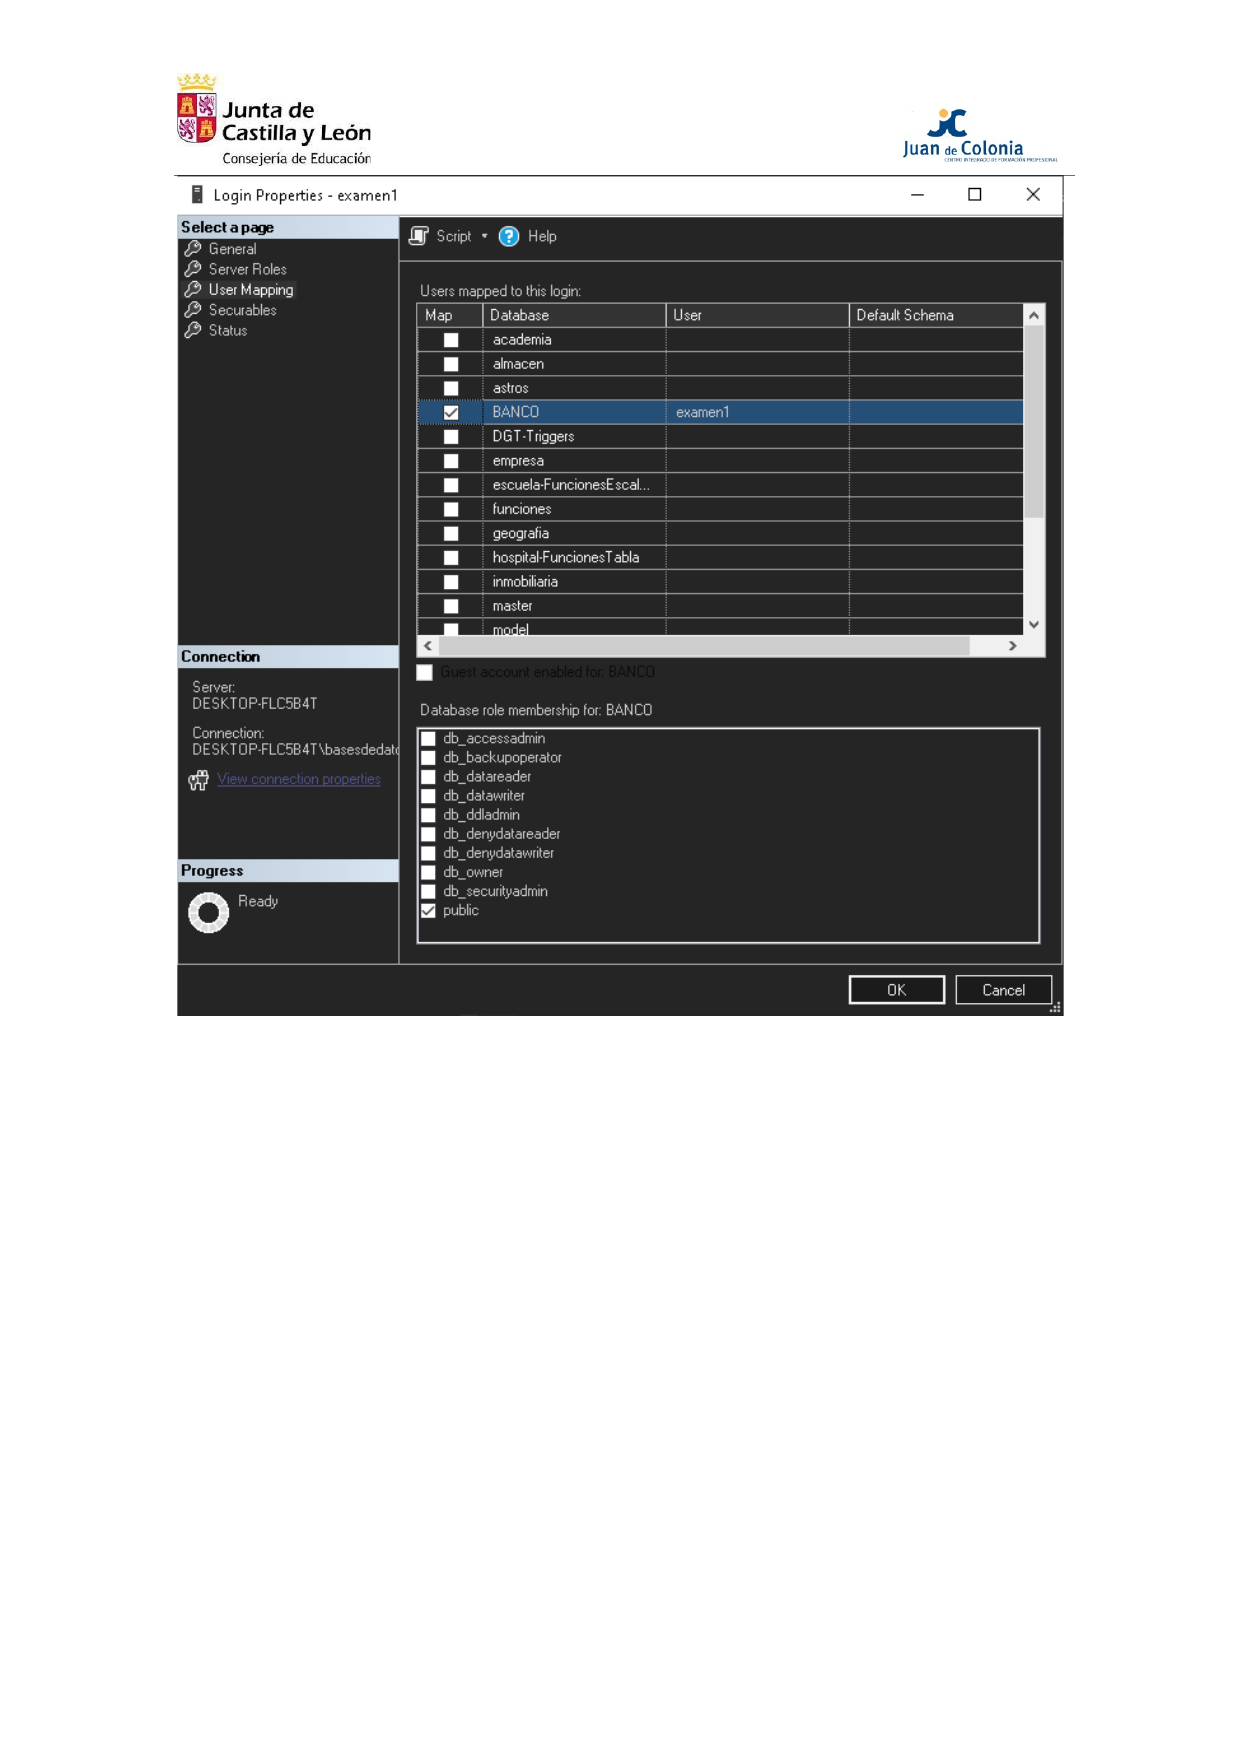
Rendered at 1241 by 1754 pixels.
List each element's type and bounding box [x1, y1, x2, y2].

picture [177, 73, 371, 166]
picture [902, 108, 1058, 162]
picture [177, 175, 1064, 1016]
